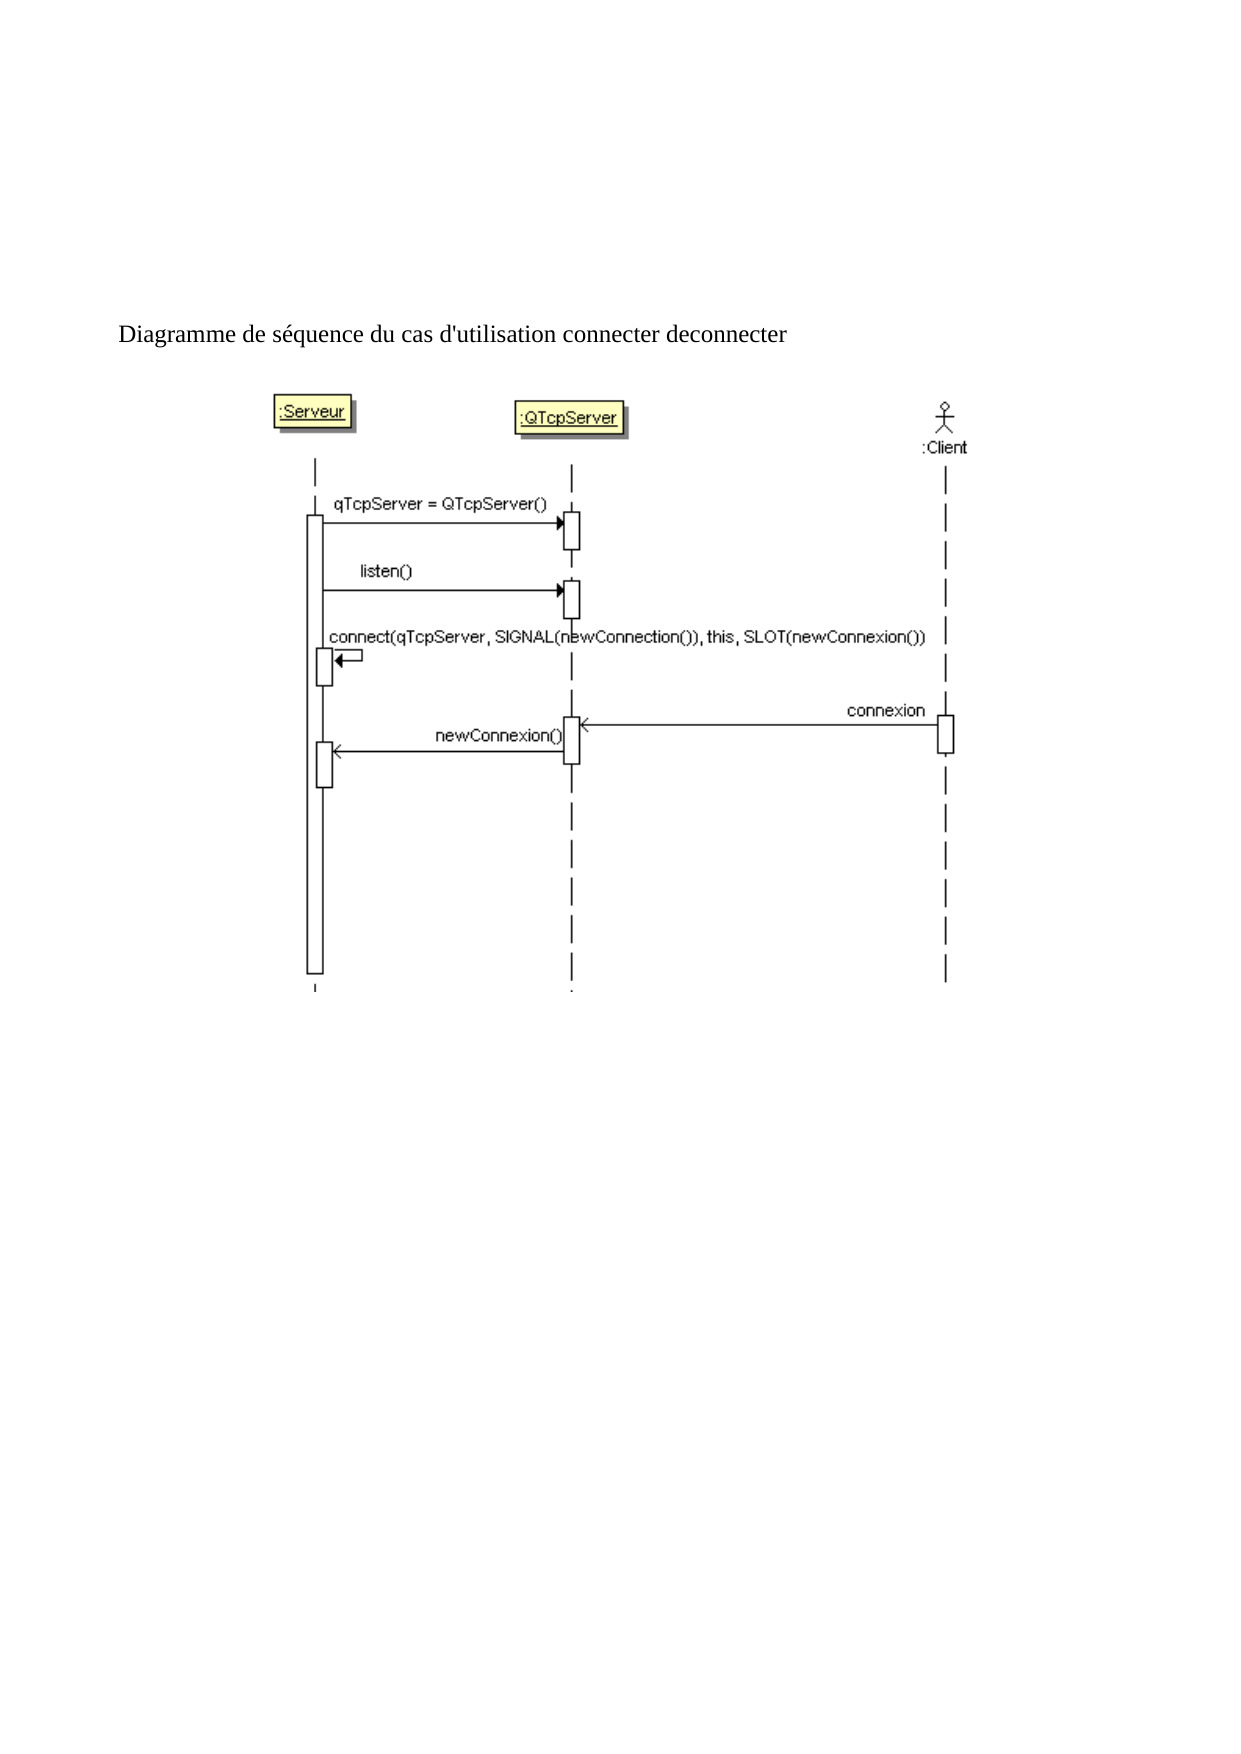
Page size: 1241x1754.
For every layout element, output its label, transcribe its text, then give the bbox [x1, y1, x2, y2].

text Diagramme de séquence du cas d'utilisation connecter deconnecter [118, 319, 1122, 348]
picture [252, 388, 989, 992]
